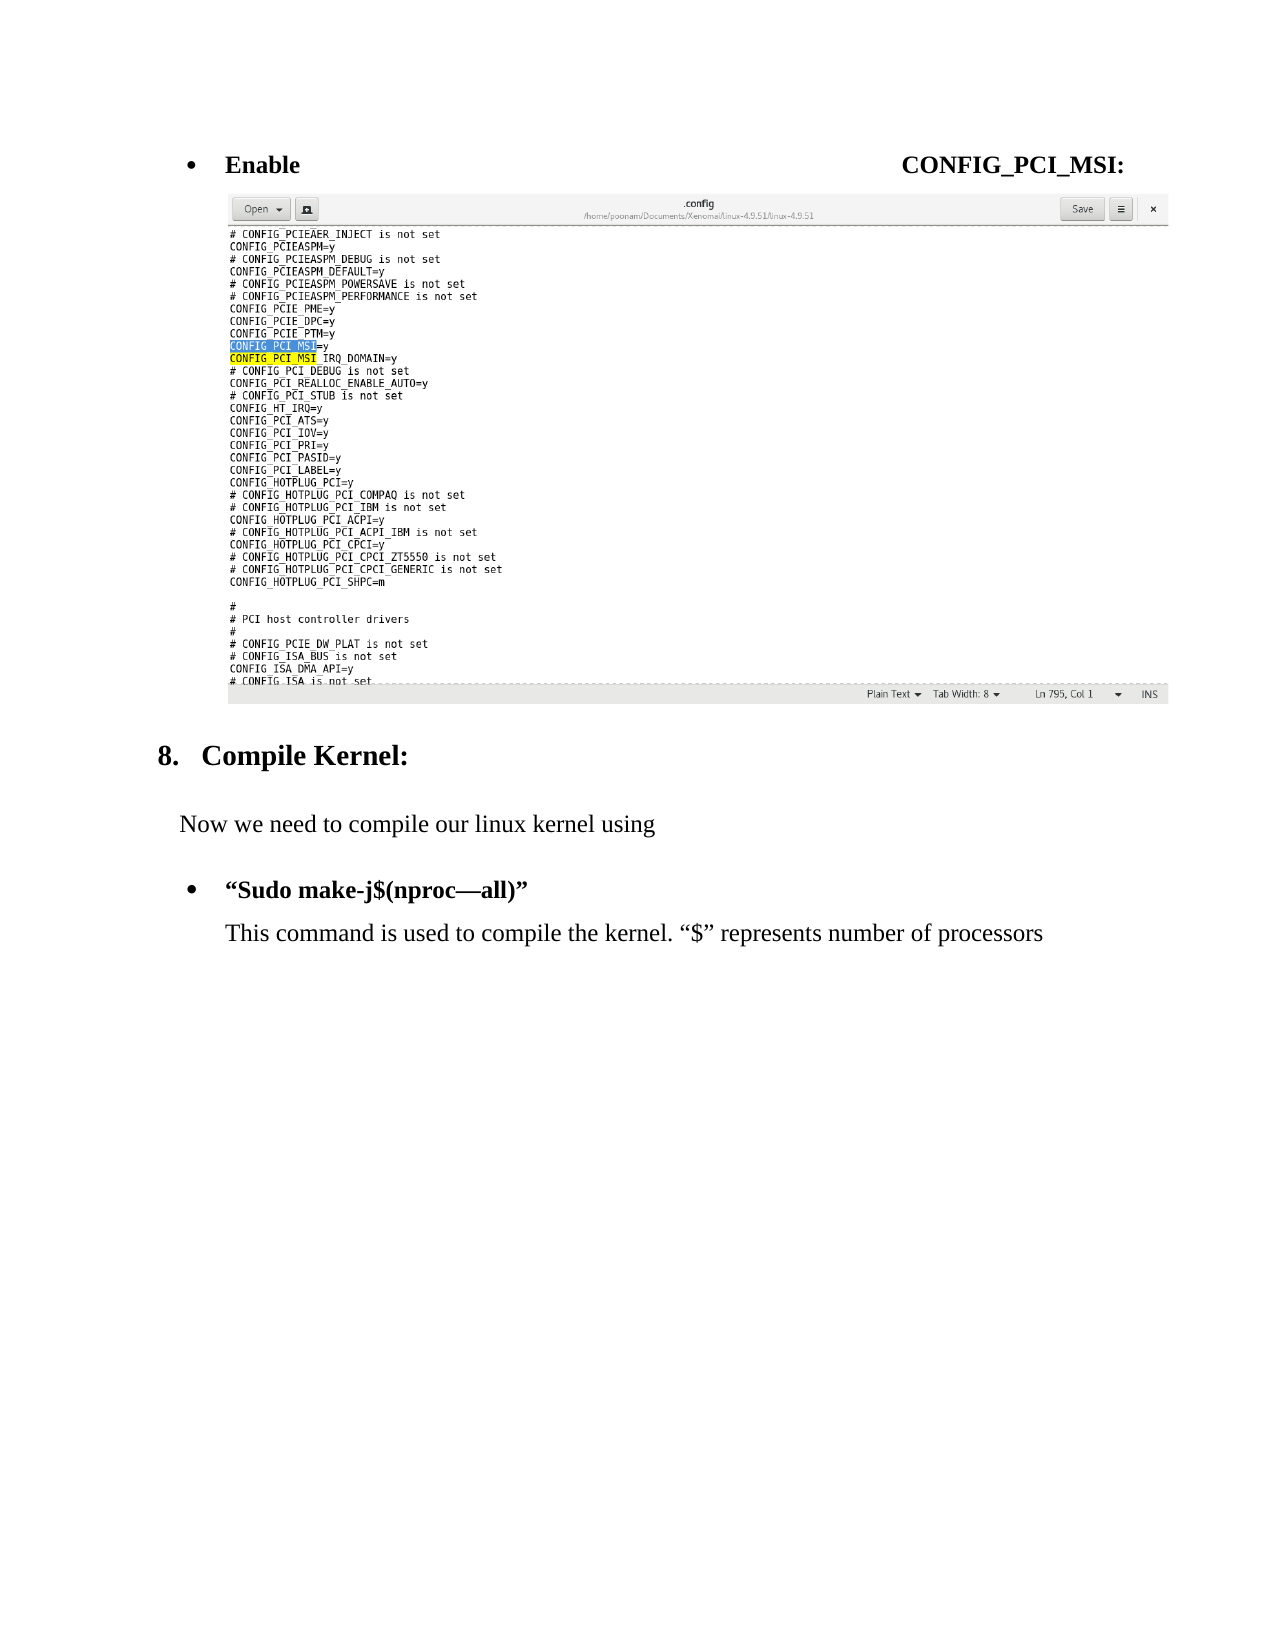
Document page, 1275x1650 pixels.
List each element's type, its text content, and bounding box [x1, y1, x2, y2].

text 8. Compile Kernel: [150, 738, 1125, 771]
picture [228, 193, 1169, 704]
list “Sudo make-j$(nproc—all)” [187, 875, 1125, 904]
list This command is used to compile the kernel. “$” represents number of processors [225, 918, 1125, 947]
text Now we need to compile our linux kernel using [150, 809, 1125, 838]
list Enable CONFIG_PCI_MSI: [187, 150, 1125, 703]
